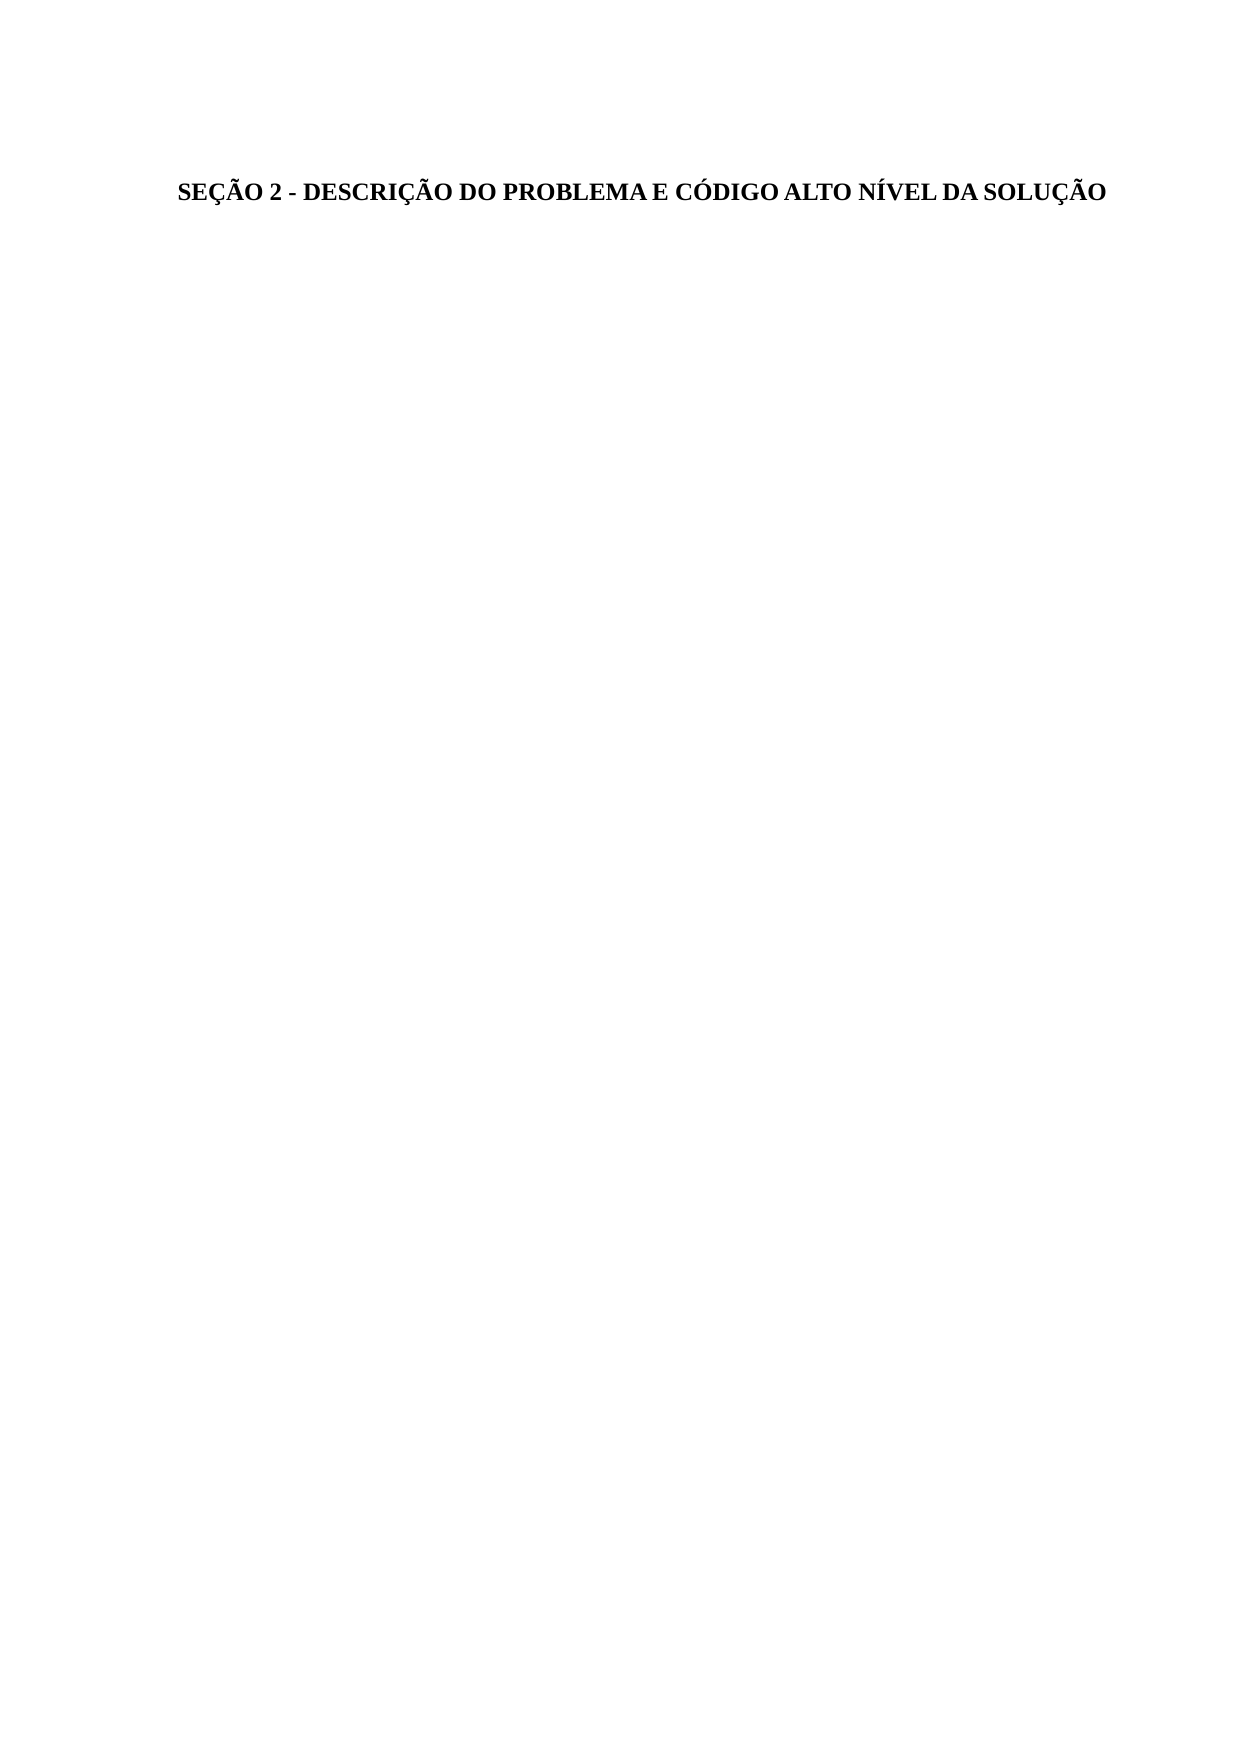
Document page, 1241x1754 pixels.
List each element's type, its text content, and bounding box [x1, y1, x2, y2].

text SEÇÃO 2 - DESCRIÇÃO DO PROBLEMA E CÓDIGO ALTO NÍVEL DA SOLUÇÃO [177, 177, 1122, 206]
